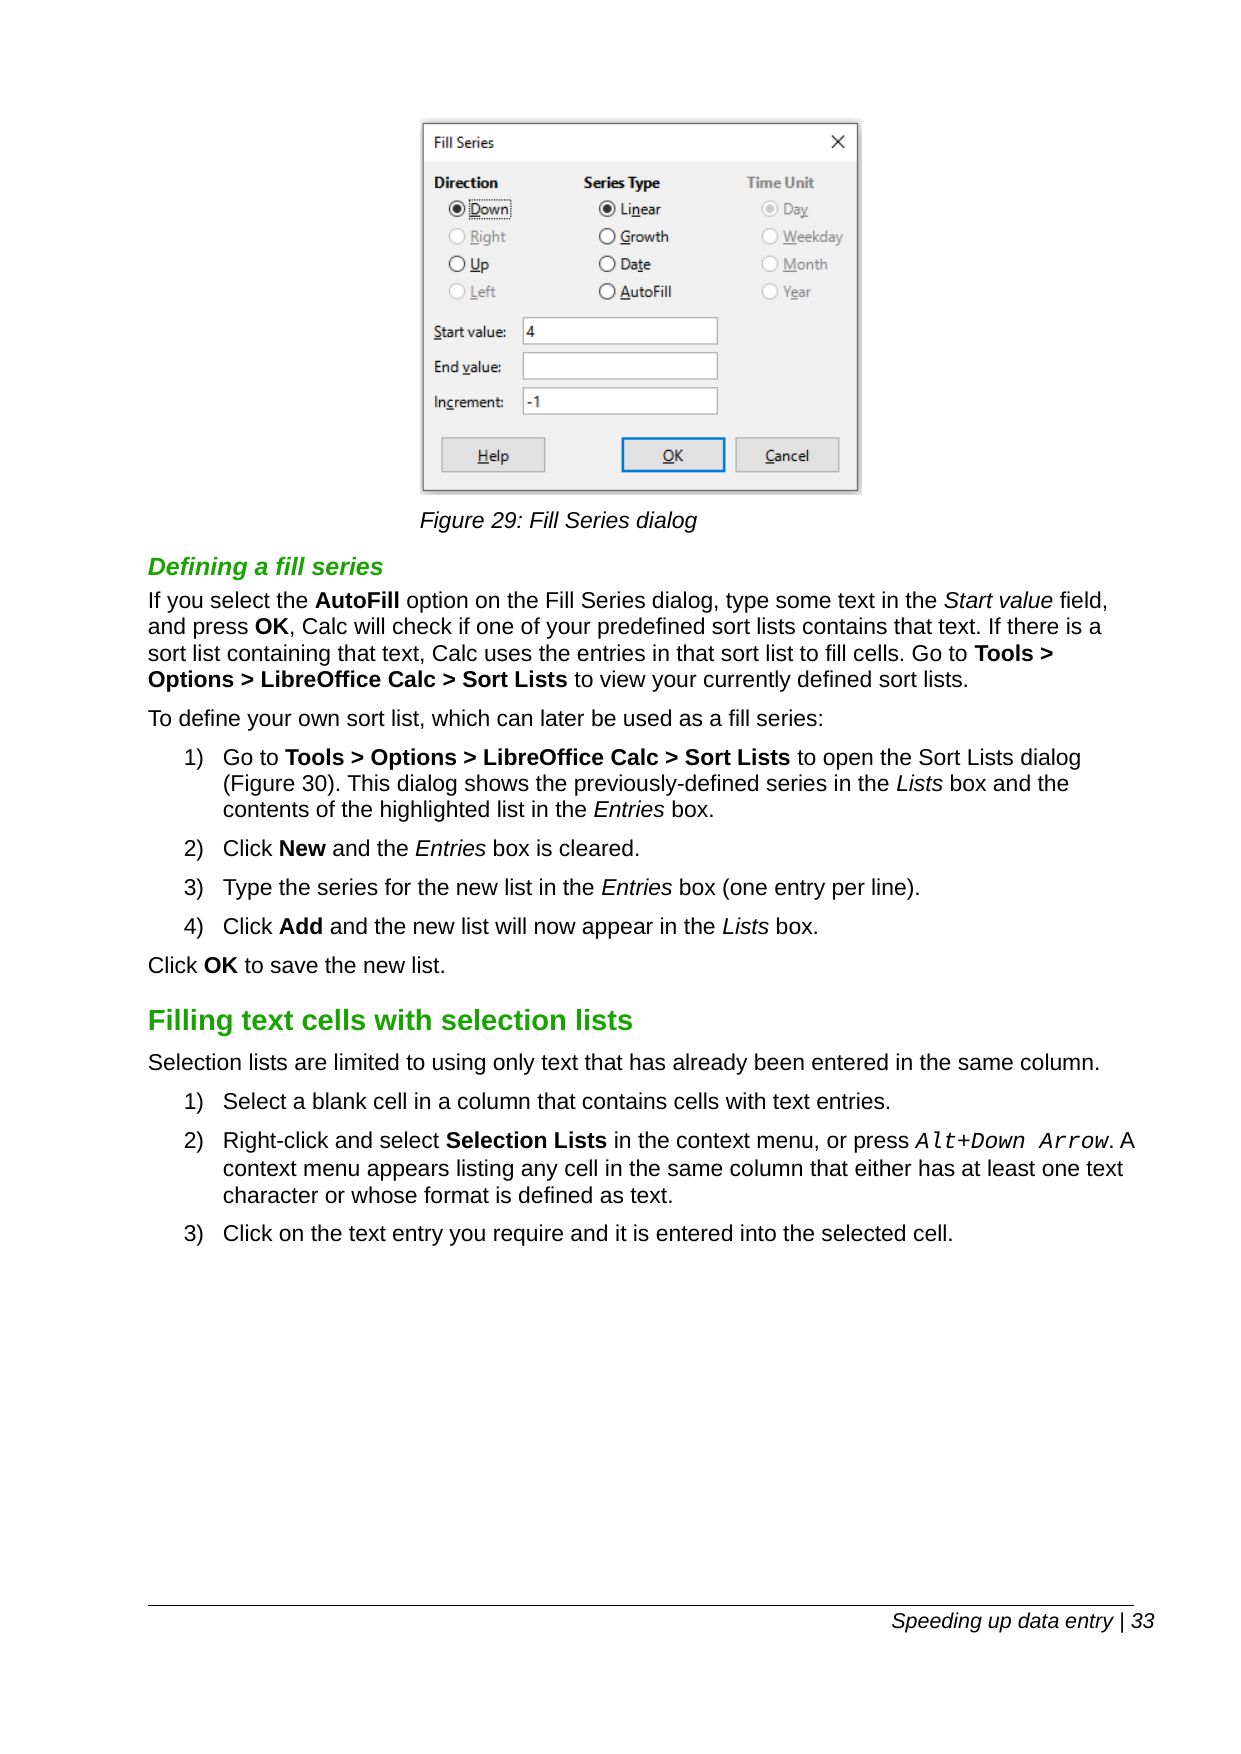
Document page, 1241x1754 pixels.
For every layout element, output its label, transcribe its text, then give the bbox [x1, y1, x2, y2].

list To define your own sort list, which can later be used as a fill series: [148, 705, 1134, 731]
list Select a blank cell in a column that contains cells with text entries. [204, 1088, 1134, 1114]
picture [419, 118, 862, 495]
list Go to Tools > Options > LibreOffice Calc > Sort Lists to open the Sort Lists dialog (Figure 30). This dialog shows the previously-defined series in the Lists box and the contents of the highlighted list in the Entries box. [204, 744, 1134, 823]
list If you select the AutoFill option on the Fill Series dialog, type some text in the Start value field, and press OK, Calc will check if one of your predefined sort lists contains that text. If there is a sort list containing that text, Calc uses the entries in that sort list to fill cells. Go to Tools > Options > LibreOffice Calc > Sort Lists to view your currently defined sort lists. [148, 587, 1134, 692]
text Figure 29: Fill Series dialog [419, 507, 862, 533]
text Selection lists are limited to using only text that has already been entered in the same column. [148, 1049, 1134, 1076]
subtitle Defining a fill series [148, 552, 1134, 581]
list Right-click and select Selection Lists in the context menu, or press Alt+Down Arrow. A context menu appears listing any cell in the same column that either has at least one text character or whose format is defined as text. [204, 1127, 1134, 1208]
list Click Add and the new list will now appear in the Lists box. [204, 913, 1134, 939]
list Click New and the Entries box is cleared. [204, 835, 1134, 862]
list Type the series for the new list in the Entries box (one entry per line). [204, 874, 1134, 900]
text Click OK to save the new list. [148, 952, 1134, 978]
subtitle Filling text cells with selection lists [148, 1003, 1134, 1037]
list Click on the text entry you require and it is entered into the selected cell. [204, 1220, 1134, 1247]
